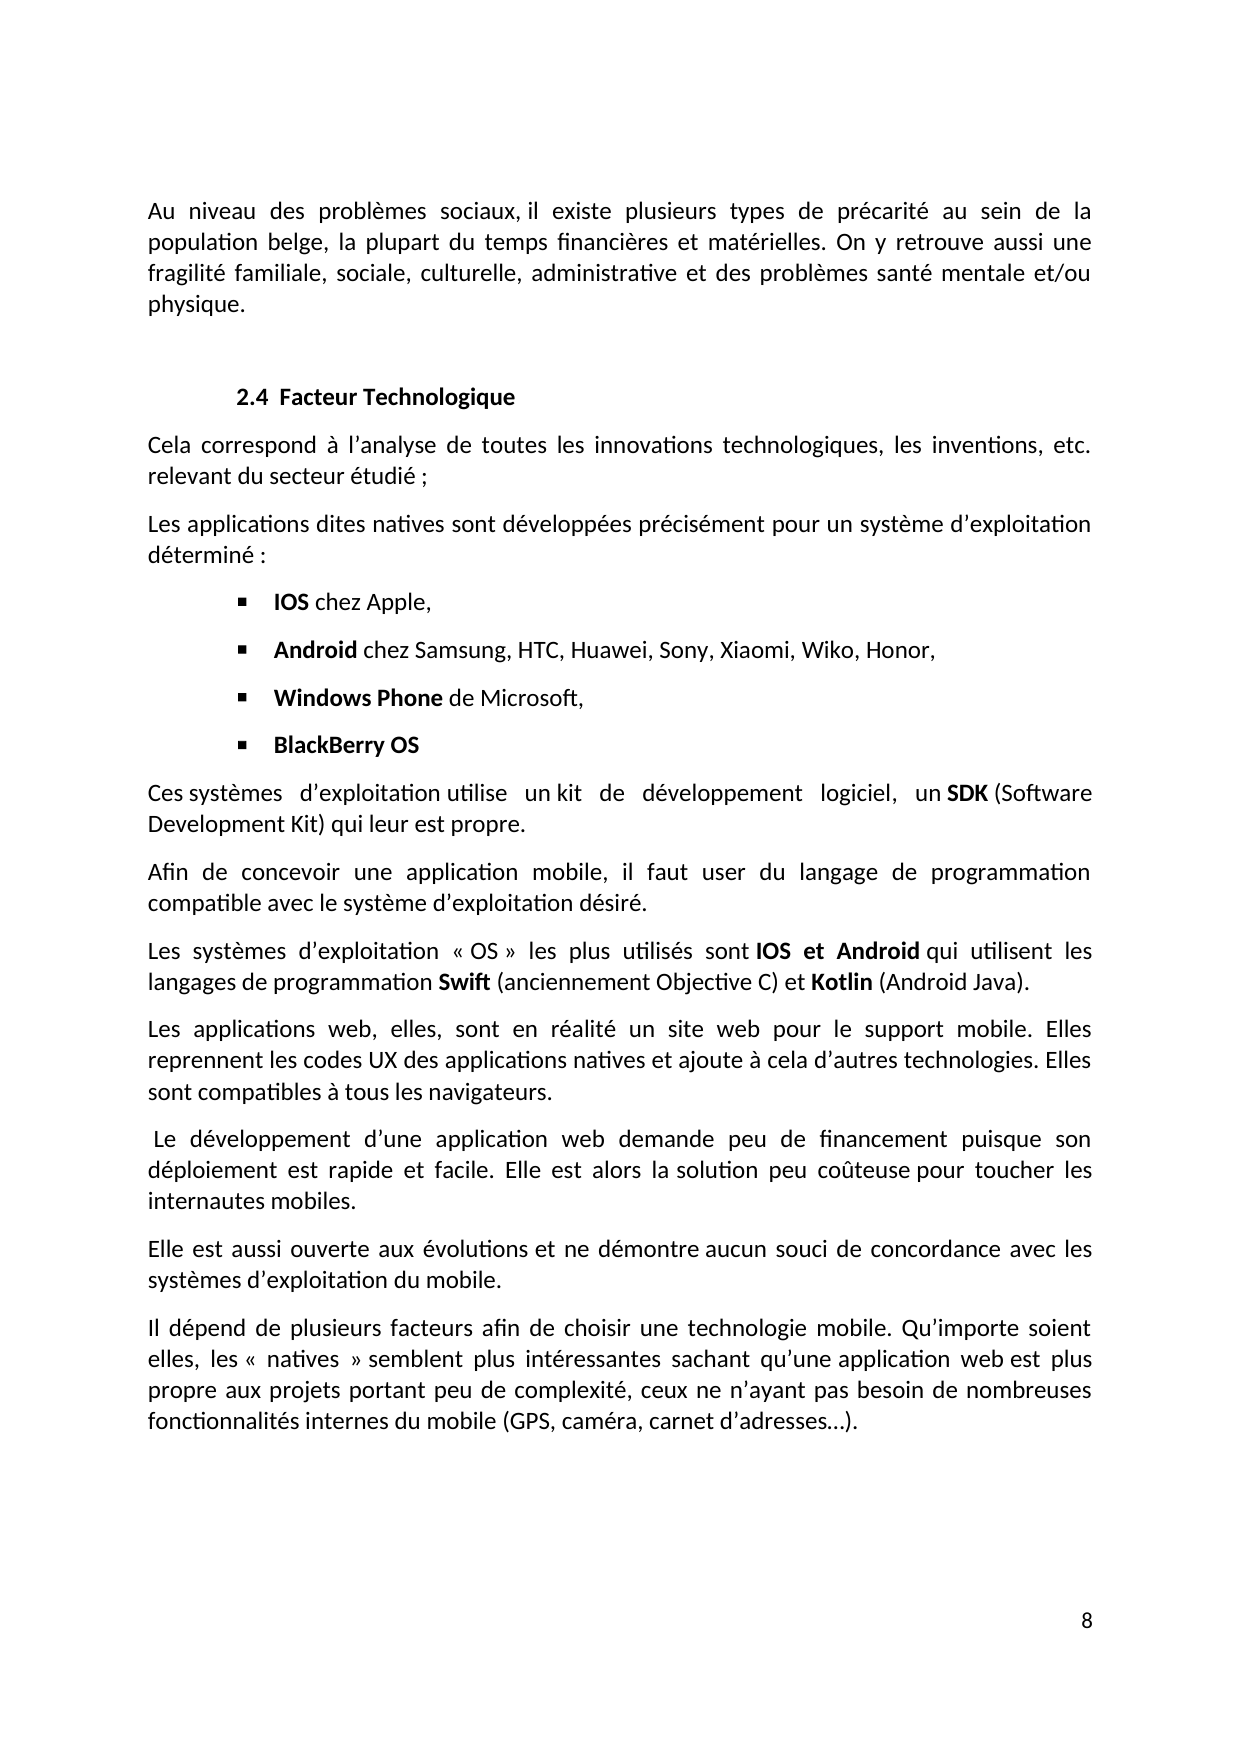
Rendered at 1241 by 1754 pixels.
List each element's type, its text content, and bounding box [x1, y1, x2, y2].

list IOS chez Apple, [236, 587, 1093, 617]
text Ces systèmes d’exploitation utilise un kit de développement logiciel, un SDK (Software Development Kit) qui leur est propre. [148, 777, 1093, 839]
text Le développement d’une application web demande peu de financement puisque son déploiement est rapide et facile. Elle est alors la solution peu coûteuse pour toucher les internautes mobiles. [148, 1123, 1093, 1216]
text Cela correspond à l’analyse de toutes les innovations technologiques, les inventions, etc. relevant du secteur étudié ;Haut du formulaireBas du formulaire [148, 429, 1093, 491]
text Au niveau des problèmes sociaux, il existe plusieurs types de précarité au sein de la population belge, la plupart du temps financières et matérielles. On y retrouve aussi une fragilité familiale, sociale, culturelle, administrative et des problèmes santé mentale et/ou physique. [148, 195, 1093, 319]
list BlackBerry OS [236, 730, 1093, 760]
text Elle est aussi ouverte aux évolutions et ne démontre aucun souci de concordance avec les systèmes d’exploitation du mobile. [148, 1233, 1093, 1295]
text Il dépend de plusieurs facteurs afin de choisir une technologie mobile. Qu’importe soient elles, les « natives » semblent plus intéressantes sachant qu’une application web est plus propre aux projets portant peu de complexité, ceux ne n’ayant pas besoin de nombreuses fonctionnalités internes du mobile (GPS, caméra, carnet d’adresses…). [148, 1312, 1093, 1436]
text Les systèmes d’exploitation « OS » les plus utilisés sont IOS et Android qui utilisent les langages de programmation Swift (anciennement Objective C) et Kotlin (Android Java). [148, 935, 1093, 996]
list Facteur Technologique [236, 381, 1093, 412]
list Windows Phone de Microsoft, [236, 682, 1093, 712]
text Les applications dites natives sont développées précisément pour un système d’exploitation déterminé : [148, 508, 1093, 569]
text Afin de concevoir une application mobile, il faut user du langage de programmation compatible avec le système d’exploitation désiré. [148, 856, 1093, 918]
text Les applications web, elles, sont en réalité un site web pour le support mobile. Elles reprennent les codes UX des applications natives et ajoute à cela d’autres technologies. Elles sont compatibles à tous les navigateurs. [148, 1014, 1093, 1106]
list Android chez Samsung, HTC, Huawei, Sony, Xiaomi, Wiko, Honor, [236, 634, 1093, 665]
